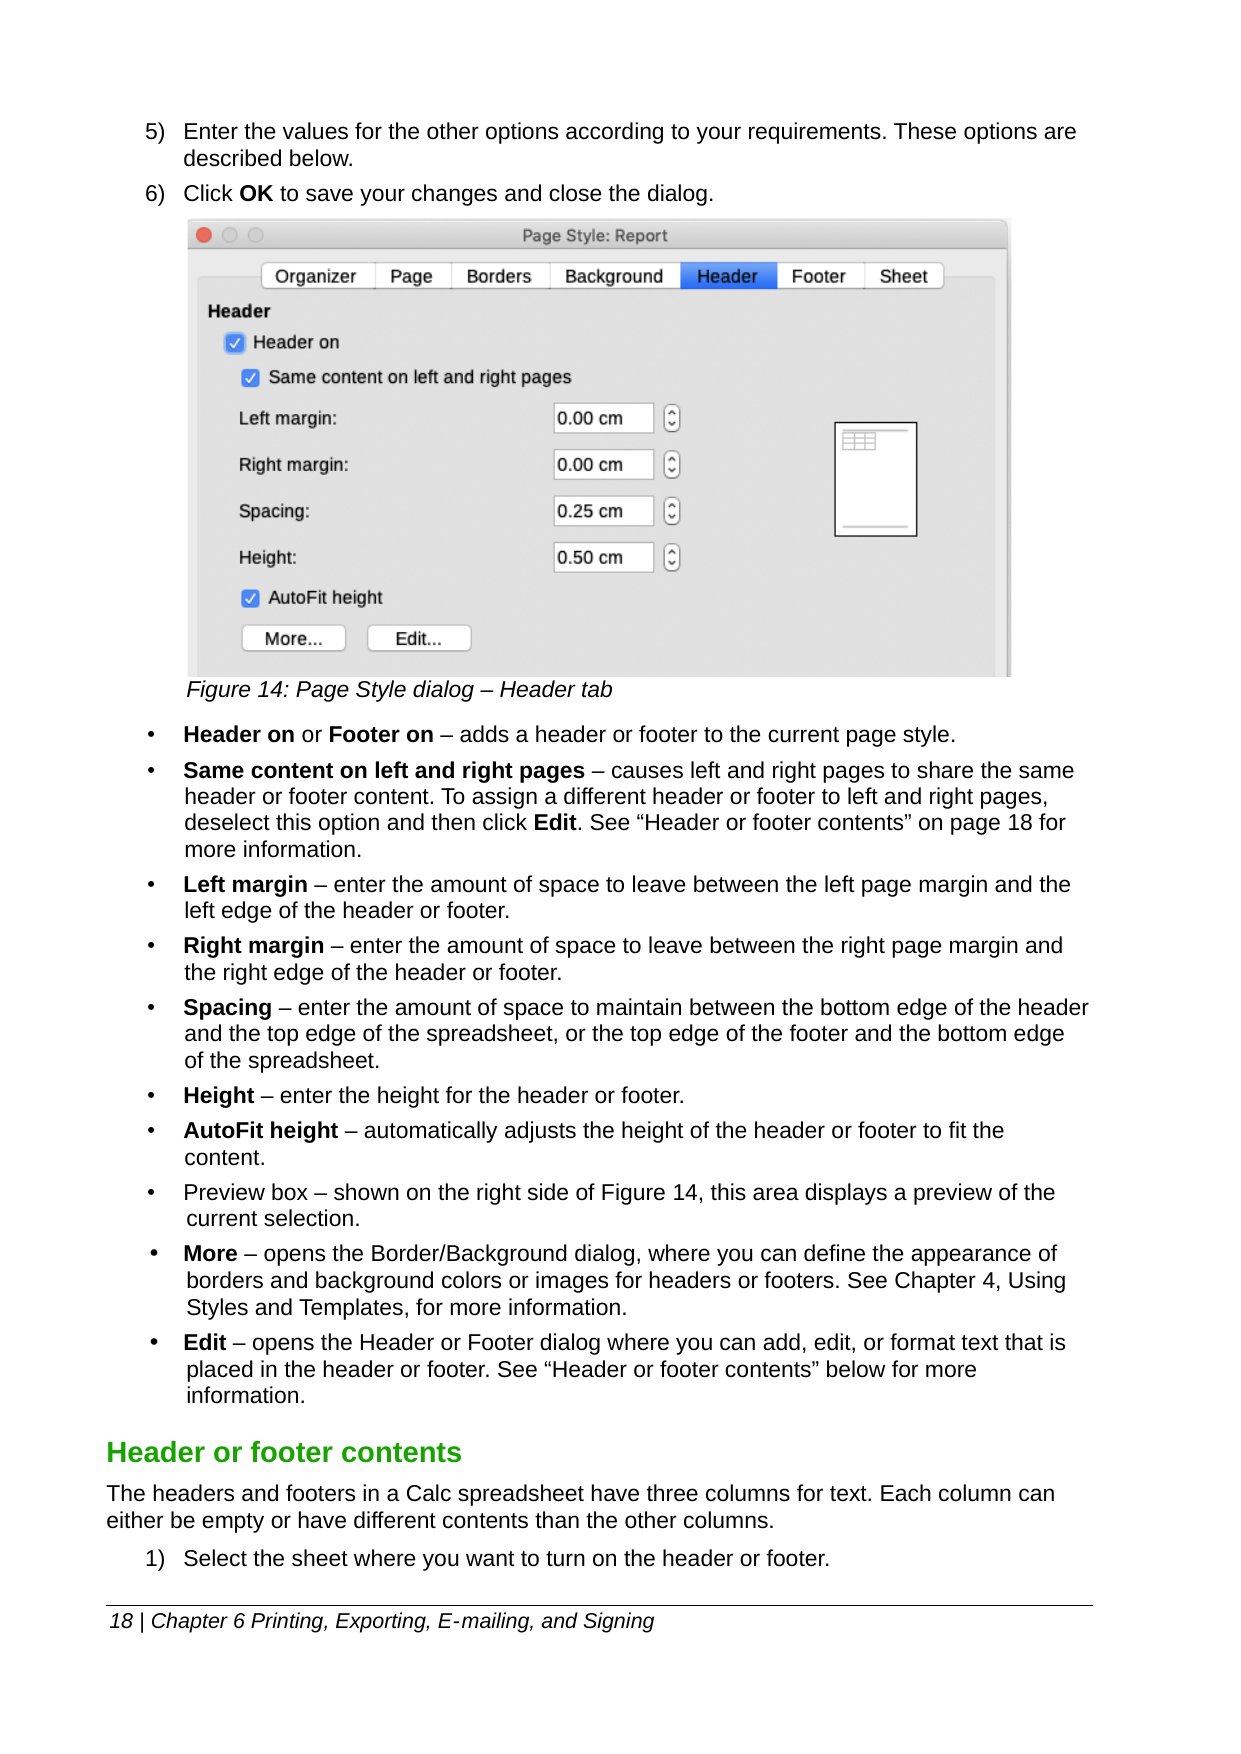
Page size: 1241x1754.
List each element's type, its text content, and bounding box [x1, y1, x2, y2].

list Height – enter the height for the header or footer. [144, 1079, 1093, 1108]
list Spacing – enter the amount of space to maintain between the bottom edge of the header and the top edge of the spreadsheet, or the top edge of the footer and the bottom edge of the spreadsheet. [144, 991, 1093, 1073]
list Click OK to save your changes and close the dialog. [165, 180, 1093, 206]
picture [187, 218, 1012, 677]
list Select the sheet where you want to turn on the header or footer. [165, 1545, 1093, 1572]
list Same content on left and right pages – causes left and right pages to share the same header or footer content. To assign a different header or footer to left and right pages, deselect this option and then click Edit. See “Header or footer contents” on page 18 for more information. [144, 754, 1093, 862]
subtitle Header or footer contents [106, 1435, 1093, 1468]
list More – opens the Border/Background dialog, where you can define the appearance of borders and background colors or images for headers or footers. See Chapter 4, Using Styles and Templates, for more information. [144, 1237, 1093, 1320]
list Header on or Footer on – adds a header or footer to the current page style. [144, 718, 1093, 748]
list Left margin – enter the amount of space to leave between the left page margin and the left edge of the header or footer. [144, 868, 1093, 924]
list AutoFit height – automatically adjusts the height of the header or footer to fit the content. [144, 1114, 1093, 1170]
list Right margin – enter the amount of space to leave between the right page margin and the right edge of the header or footer. [144, 929, 1093, 985]
text Figure 14: Page Style dialog – Header tab [186, 218, 1013, 703]
list Enter the values for the other options according to your requirements. These options are described below. [165, 118, 1093, 171]
list Edit – opens the Header or Footer dialog where you can add, edit, or format text that is placed in the header or footer. See “Header or footer contents” below for more information. [144, 1326, 1093, 1411]
text The headers and footers in a Calc spreadsheet have three columns for text. Each column can either be empty or have different contents than the other columns. [106, 1480, 1093, 1533]
list Preview box – shown on the right side of Figure 14, this area displays a preview of the current selection. [144, 1176, 1093, 1231]
